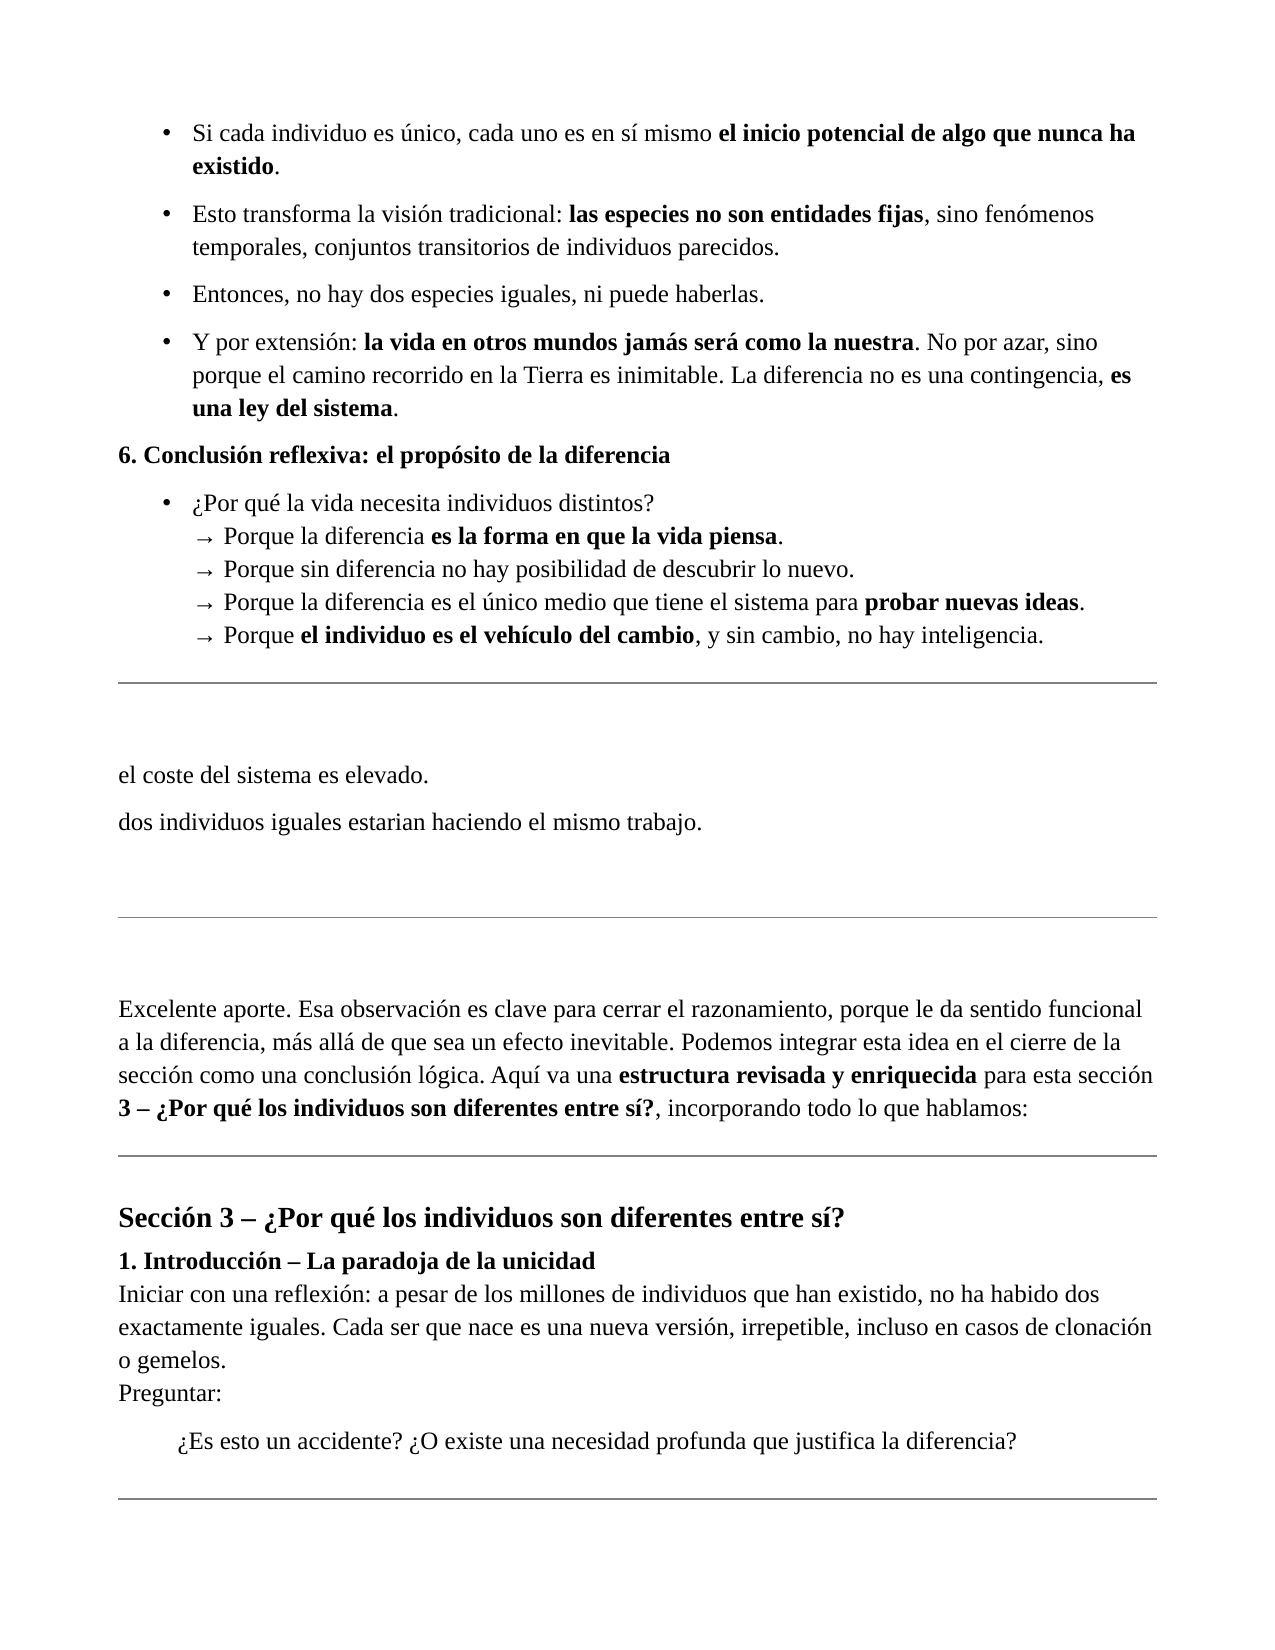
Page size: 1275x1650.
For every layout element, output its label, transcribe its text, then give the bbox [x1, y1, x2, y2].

text Excelente aporte. Esa observación es clave para cerrar el razonamiento, porque le da sentido funcional a la diferencia, más allá de que sea un efecto inevitable. Podemos integrar esta idea en el cierre de la sección como una conclusión lógica. Aquí va una estructura revisada y enriquecida para esta sección 3 – ¿Por qué los individuos son diferentes entre sí?, incorporando todo lo que hablamos: [118, 994, 1157, 1122]
list Esto transforma la visión tradicional: las especies no son entidades fijas, sino fenómenos temporales, conjuntos transitorios de individuos parecidos. [162, 199, 1157, 261]
text dos individuos iguales estarian haciendo el mismo trabajo. [118, 807, 1157, 836]
text el coste del sistema es elevado. [118, 760, 1157, 788]
text ¿Es esto un accidente? ¿O existe una necesidad profunda que justifica la diferencia? [177, 1426, 1098, 1454]
text 6. Conclusión reflexiva: el propósito de la diferencia [118, 441, 1157, 469]
list Entonces, no hay dos especies iguales, ni puede haberlas. [162, 279, 1157, 308]
list ¿Por qué la vida necesita individuos distintos? → Porque la diferencia es la forma en que la vida piensa. → Porque sin diferencia no hay posibilidad de descubrir lo nuevo. → Porque la diferencia es el único medio que tiene el sistema para probar nuevas ideas. → Porque el individuo es el vehículo del cambio, y sin cambio, no hay inteligencia. [162, 488, 1157, 649]
list Y por extensión: la vida en otros mundos jamás será como la nuestra. No por azar, sino porque el camino recorrido en la Tierra es inimitable. La diferencia no es una contingencia, es una ley del sistema. [162, 327, 1157, 422]
subtitle Sección 3 – ¿Por qué los individuos son diferentes entre sí? [118, 1200, 1157, 1233]
text 1. Introducción – La paradoja de la unicidad Iniciar con una reflexión: a pesar de los millones de individuos que han existido, no ha habido dos exactamente iguales. Cada ser que nace es una nueva versión, irrepetible, incluso en casos de clonación o gemelos. Preguntar: [118, 1246, 1157, 1407]
list Si cada individuo es único, cada uno es en sí mismo el inicio potencial de algo que nunca ha existido. [162, 118, 1157, 180]
